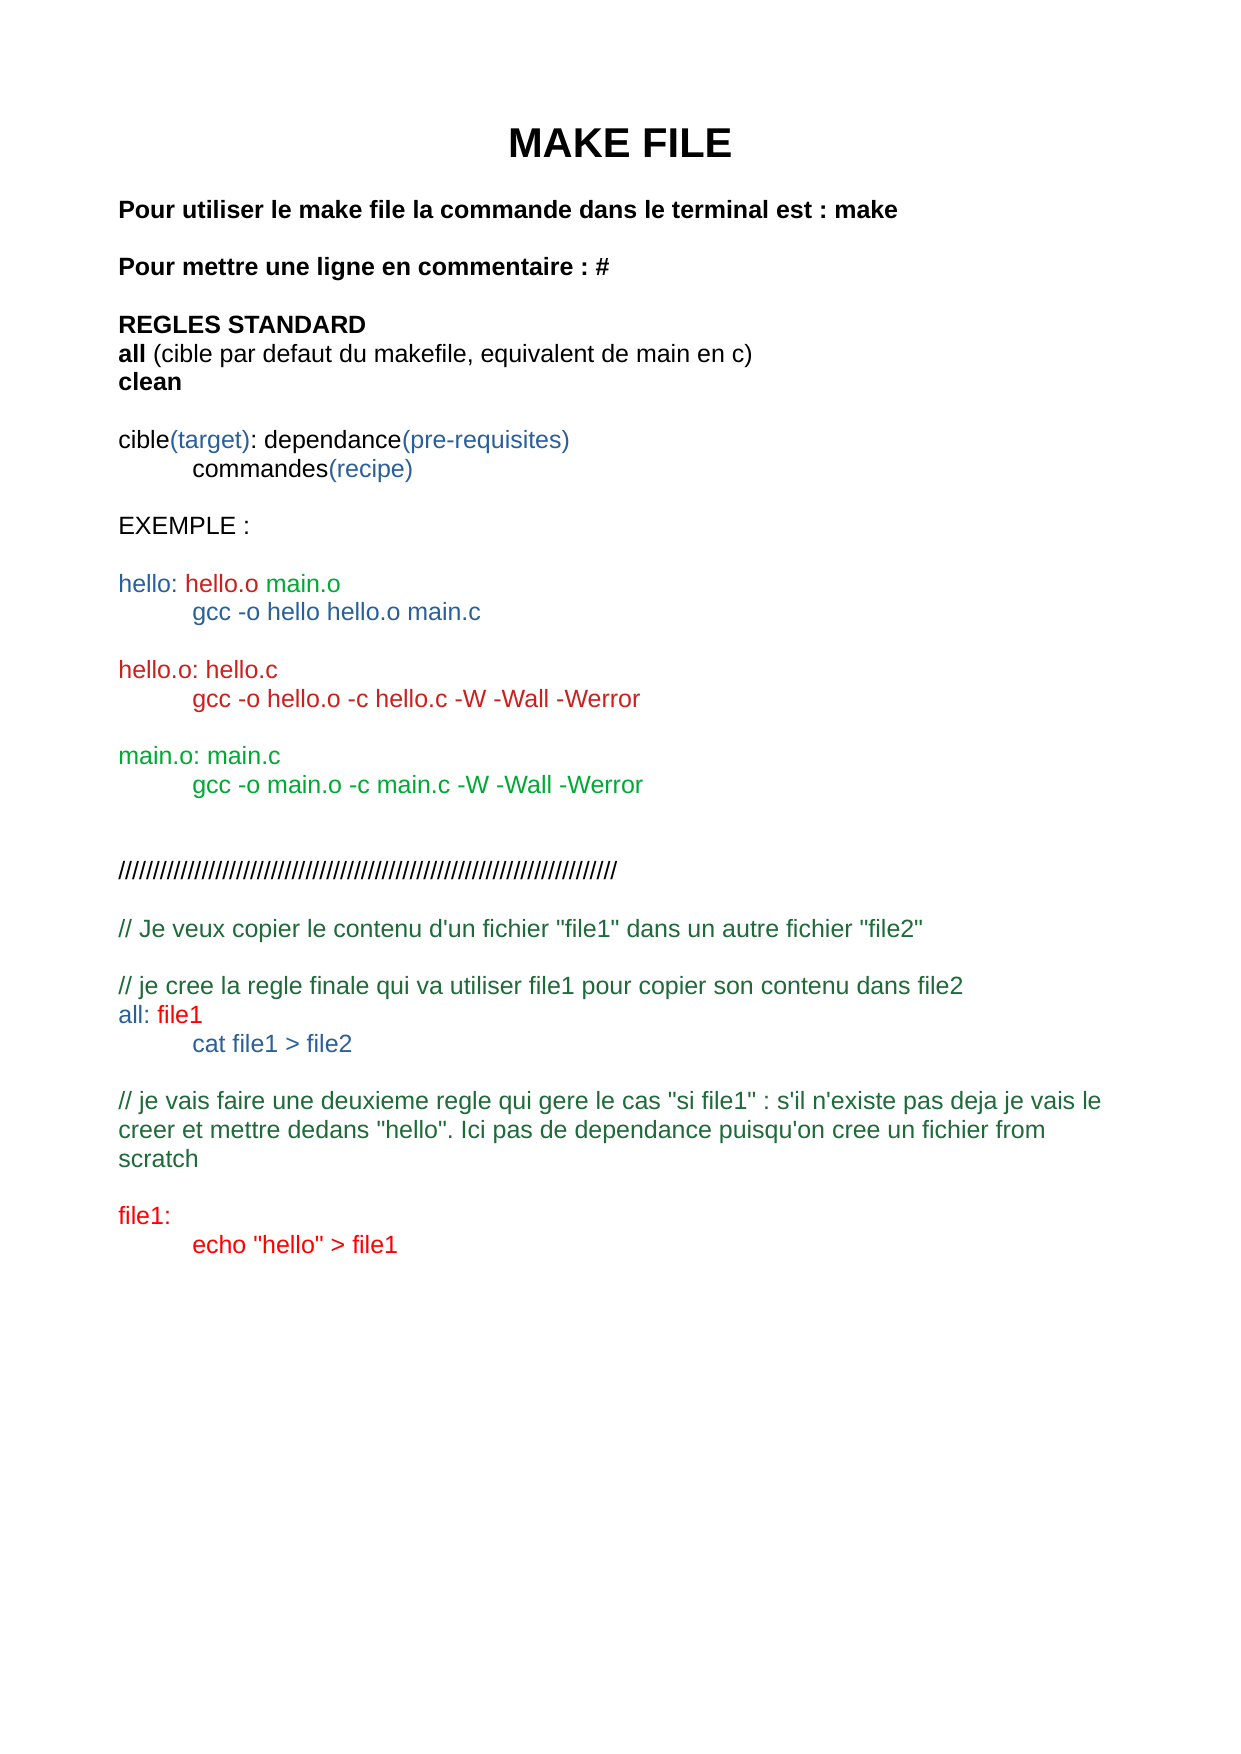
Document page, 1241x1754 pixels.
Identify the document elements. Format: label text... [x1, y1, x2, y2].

text all (cible par defaut du makefile, equivalent de main en c) [118, 338, 1122, 367]
text REGLES STANDARD [118, 310, 1122, 338]
text MAKE FILE [118, 118, 1122, 166]
text EXEMPLE : [118, 511, 1122, 540]
text // je vais faire une deuxieme regle qui gere le cas "si file1" : s'il n'existe pas deja je vais le creer et mettre dedans "hello". Ici pas de dependance puisqu'on cree un fichier from scratch [118, 1086, 1122, 1172]
text gcc -o hello.o -c hello.c -W -Wall -Werror [118, 683, 1122, 712]
text echo "hello" > file1 [118, 1230, 1122, 1258]
text file1: [118, 1201, 1122, 1230]
text gcc -o main.o -c main.c -W -Wall -Werror [118, 770, 1122, 798]
text hello.o: hello.c [118, 655, 1122, 683]
text //////////////////////////////////////////////////////////////////////// [118, 856, 1122, 885]
text hello: hello.o main.o [118, 568, 1122, 597]
text gcc -o hello hello.o main.c [118, 597, 1122, 626]
text Pour mettre une ligne en commentaire : # [118, 252, 1122, 281]
text cat file1 > file2 [118, 1028, 1122, 1057]
text commandes(recipe) [118, 453, 1122, 482]
text cible(target): dependance(pre-requisites) [118, 425, 1122, 453]
text // je cree la regle finale qui va utiliser file1 pour copier son contenu dans file2 [118, 971, 1122, 1000]
text main.o: main.c [118, 741, 1122, 770]
text Pour utiliser le make file la commande dans le terminal est : make [118, 195, 1122, 223]
text all: file1 [118, 1000, 1122, 1028]
text // Je veux copier le contenu d'un fichier "file1" dans un autre fichier "file2" [118, 913, 1122, 942]
text clean [118, 367, 1122, 396]
